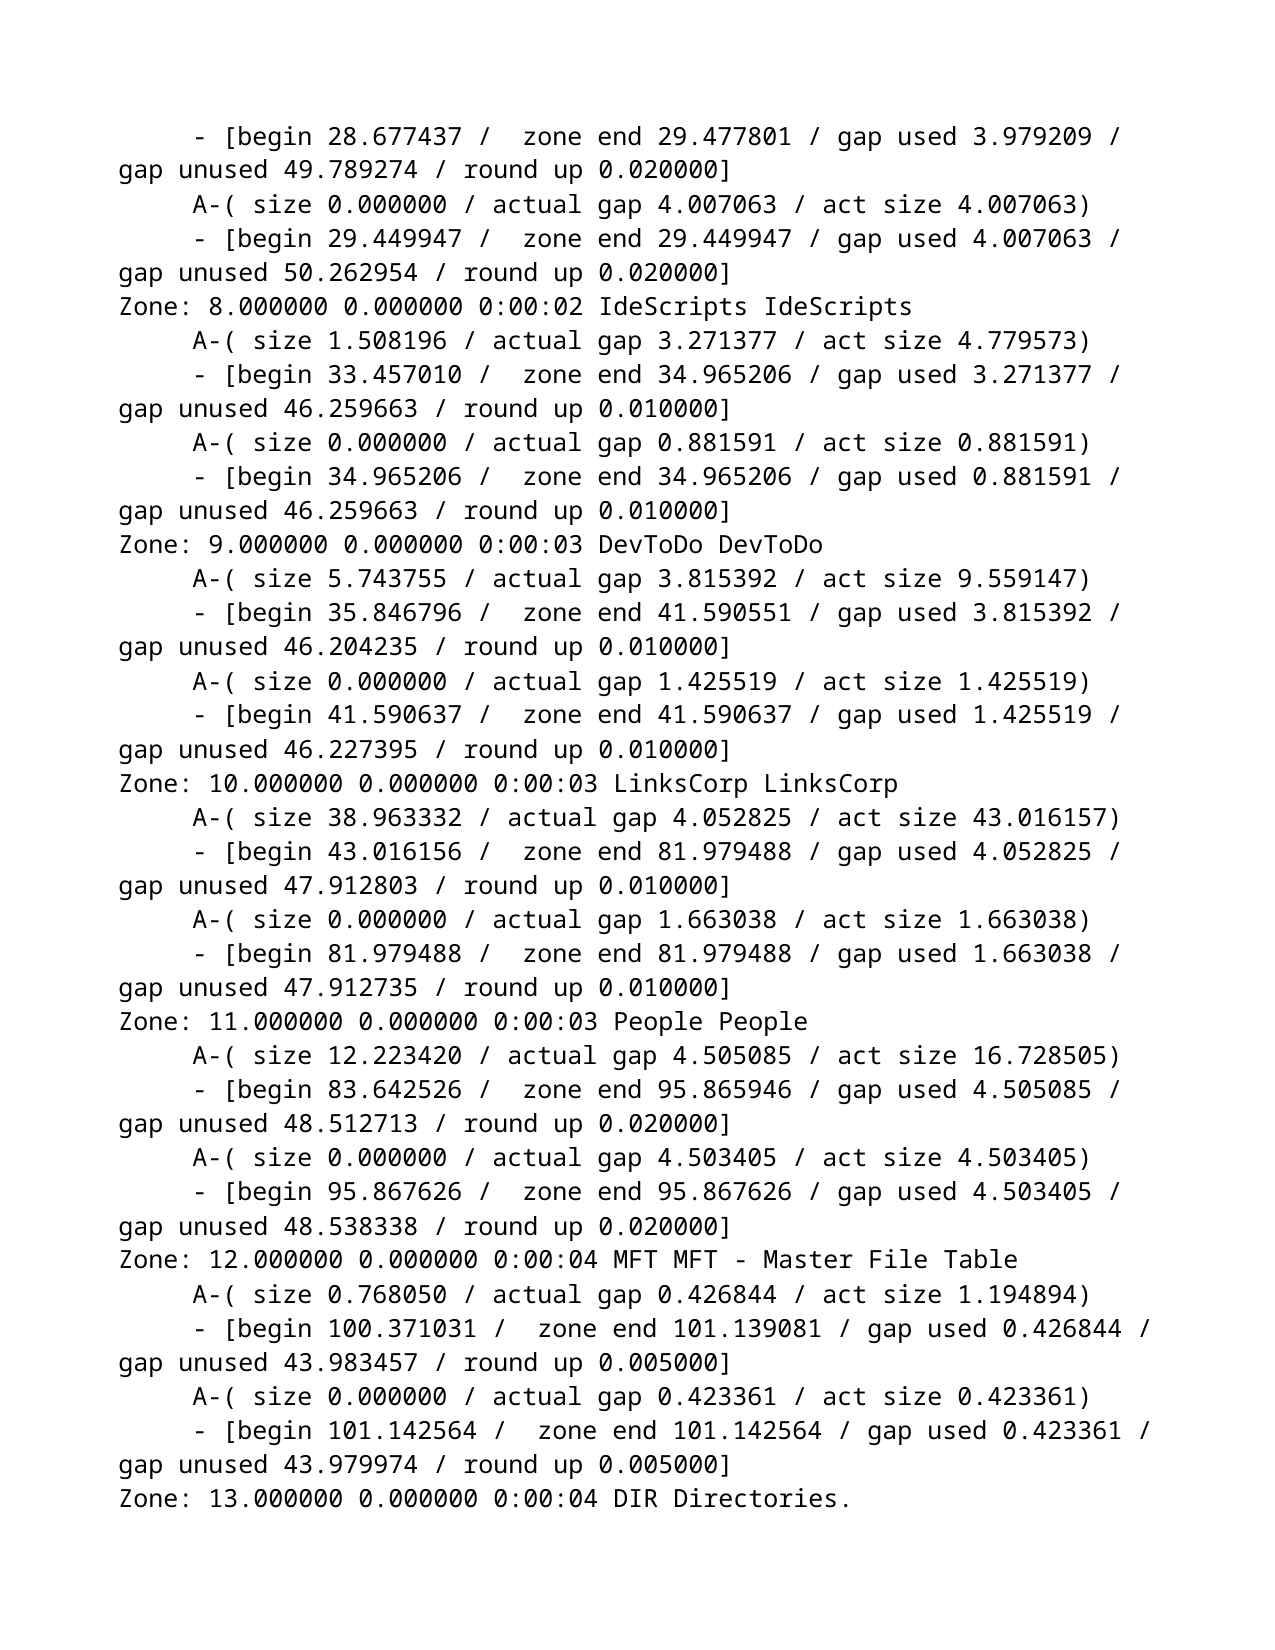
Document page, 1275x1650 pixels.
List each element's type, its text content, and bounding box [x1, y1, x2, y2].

text - [begin 101.142564 / zone end 101.142564 / gap used 0.423361 / gap unused 43.979974 / round up 0.005000] [118, 1412, 1157, 1481]
text Zone: 11.000000 0.000000 0:00:03 People People [118, 1004, 1157, 1038]
text - [begin 35.846796 / zone end 41.590551 / gap used 3.815392 / gap unused 46.204235 / round up 0.010000] [118, 595, 1157, 663]
text A-( size 0.768050 / actual gap 0.426844 / act size 1.194894) [118, 1276, 1157, 1310]
text A-( size 0.000000 / actual gap 0.881591 / act size 0.881591) [118, 425, 1157, 459]
text - [begin 100.371031 / zone end 101.139081 / gap used 0.426844 / gap unused 43.983457 / round up 0.005000] [118, 1310, 1157, 1378]
text Zone: 12.000000 0.000000 0:00:04 MFT MFT - Master File Table [118, 1242, 1157, 1276]
text - [begin 28.677437 / zone end 29.477801 / gap used 3.979209 / gap unused 49.789274 / round up 0.020000] [118, 118, 1157, 186]
text A-( size 5.743755 / actual gap 3.815392 / act size 9.559147) [118, 561, 1157, 595]
text A-( size 0.000000 / actual gap 0.423361 / act size 0.423361) [118, 1378, 1157, 1412]
text - [begin 43.016156 / zone end 81.979488 / gap used 4.052825 / gap unused 47.912803 / round up 0.010000] [118, 833, 1157, 902]
text A-( size 0.000000 / actual gap 4.007063 / act size 4.007063) [118, 186, 1157, 220]
text - [begin 34.965206 / zone end 34.965206 / gap used 0.881591 / gap unused 46.259663 / round up 0.010000] [118, 459, 1157, 527]
text - [begin 41.590637 / zone end 41.590637 / gap used 1.425519 / gap unused 46.227395 / round up 0.010000] [118, 697, 1157, 765]
text Zone: 10.000000 0.000000 0:00:03 LinksCorp LinksCorp [118, 765, 1157, 799]
text A-( size 38.963332 / actual gap 4.052825 / act size 43.016157) [118, 799, 1157, 833]
text A-( size 0.000000 / actual gap 4.503405 / act size 4.503405) [118, 1140, 1157, 1174]
text - [begin 29.449947 / zone end 29.449947 / gap used 4.007063 / gap unused 50.262954 / round up 0.020000] [118, 220, 1157, 288]
text A-( size 0.000000 / actual gap 1.425519 / act size 1.425519) [118, 663, 1157, 697]
text - [begin 81.979488 / zone end 81.979488 / gap used 1.663038 / gap unused 47.912735 / round up 0.010000] [118, 936, 1157, 1004]
text - [begin 95.867626 / zone end 95.867626 / gap used 4.503405 / gap unused 48.538338 / round up 0.020000] [118, 1174, 1157, 1242]
text A-( size 12.223420 / actual gap 4.505085 / act size 16.728505) [118, 1038, 1157, 1072]
text Zone: 8.000000 0.000000 0:00:02 IdeScripts IdeScripts [118, 288, 1157, 322]
text A-( size 1.508196 / actual gap 3.271377 / act size 4.779573) [118, 322, 1157, 357]
text Zone: 13.000000 0.000000 0:00:04 DIR Directories. [118, 1481, 1157, 1515]
text Zone: 9.000000 0.000000 0:00:03 DevToDo DevToDo [118, 527, 1157, 561]
text A-( size 0.000000 / actual gap 1.663038 / act size 1.663038) [118, 902, 1157, 936]
text - [begin 83.642526 / zone end 95.865946 / gap used 4.505085 / gap unused 48.512713 / round up 0.020000] [118, 1072, 1157, 1140]
text - [begin 33.457010 / zone end 34.965206 / gap used 3.271377 / gap unused 46.259663 / round up 0.010000] [118, 357, 1157, 425]
